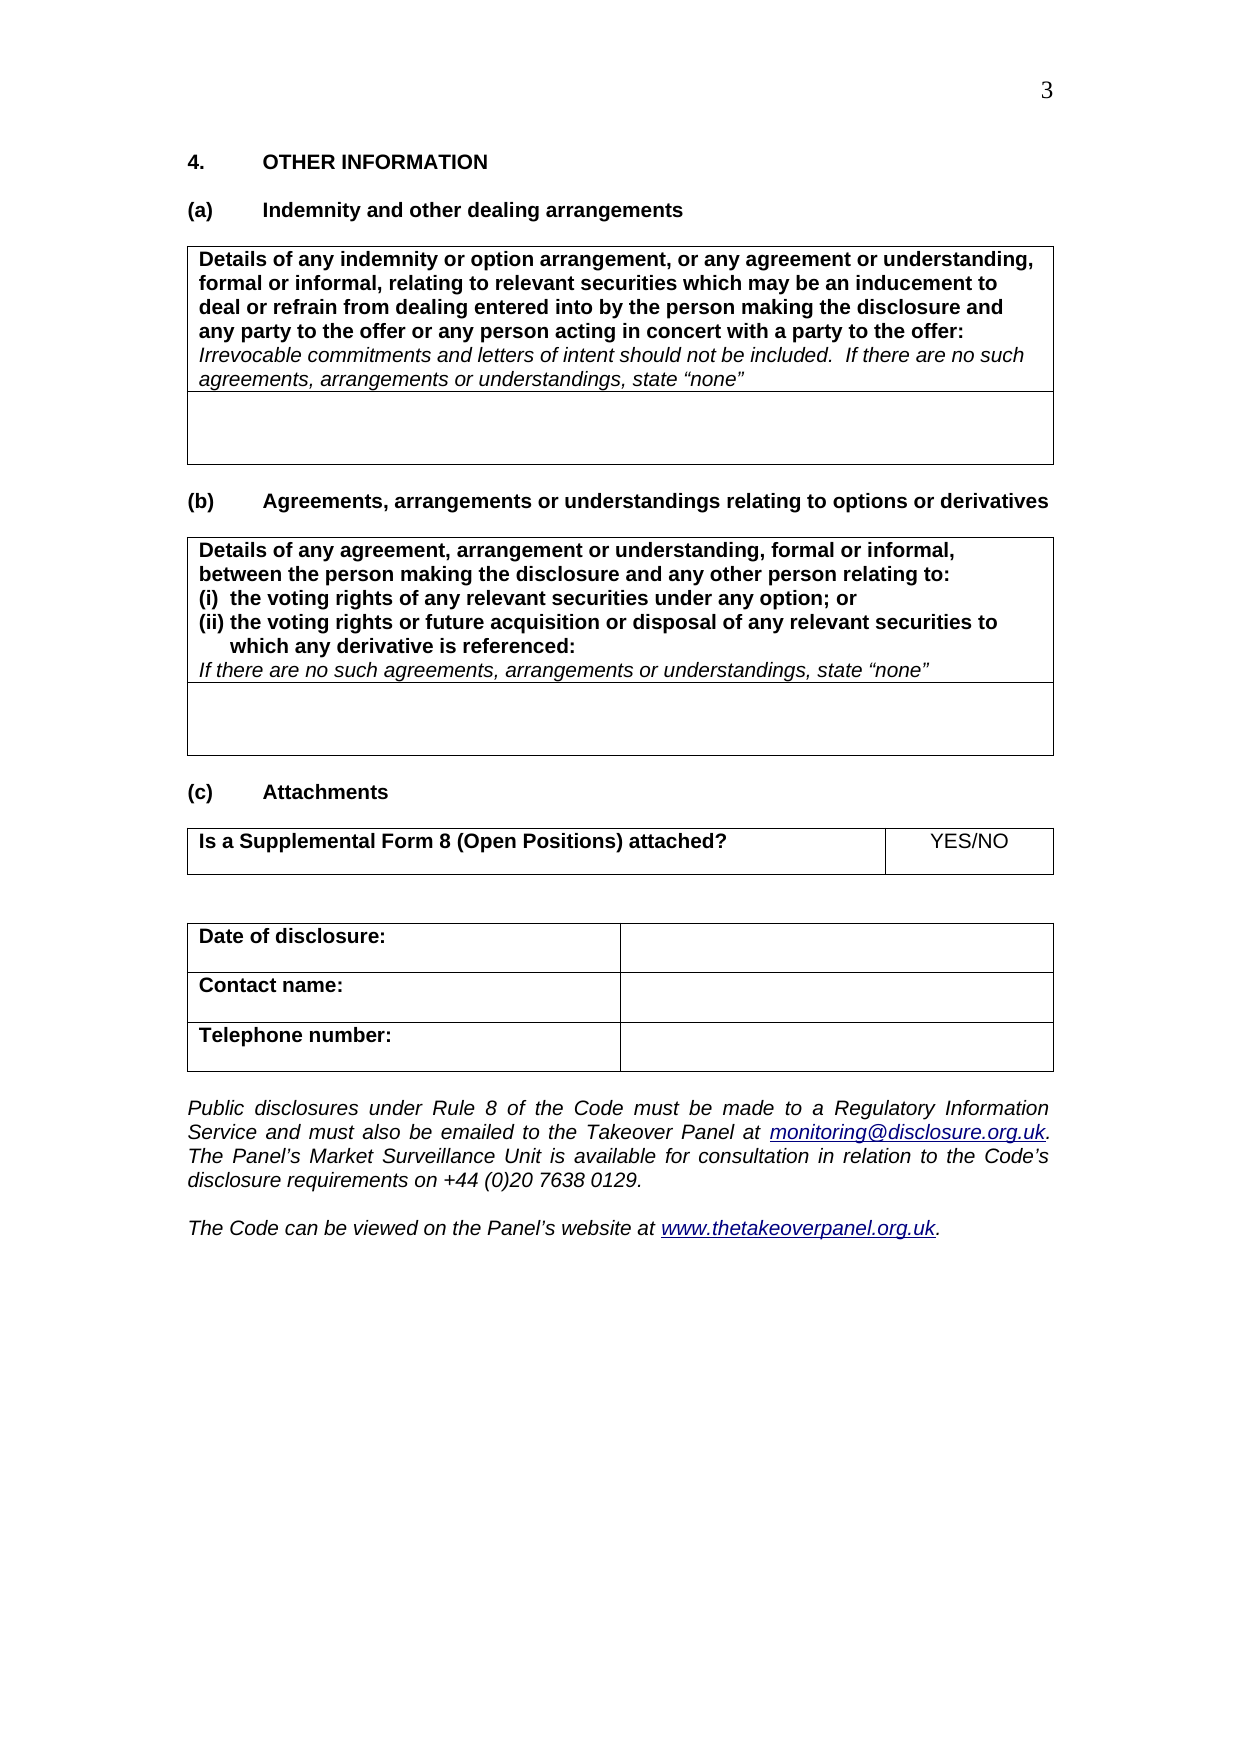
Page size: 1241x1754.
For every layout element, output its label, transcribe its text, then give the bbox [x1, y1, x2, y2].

table_cell [188, 683, 1053, 755]
table_header Date of disclosure: [188, 924, 620, 972]
text (a) Indemnity and other dealing arrangements [187, 198, 1053, 222]
table_header Is a Supplemental Form 8 (Open Positions) attached? [188, 829, 885, 873]
table_header Details of any indemnity or option arrangement, or any agreement or understanding, formal or informal, relating to relevant securities which may be an inducement to deal or refrain from dealing entered into by the person making the disclosure and any party to the offer or any person acting in concert with a party to the offer: Irrevocable commitments and letters of intent should not be included. If there are no such agreements, arrangements or understandings, state “none” [188, 247, 1053, 391]
table_header Details of any agreement, arrangement or understanding, formal or informal, between the person making the disclosure and any other person relating to: (i) the voting rights of any relevant securities under any option; or (ii) the voting rights or future acquisition or disposal of any relevant securities to which any derivative is referenced: If there are no such agreements, arrangements or understandings, state “none” [188, 538, 1053, 682]
text The Code can be viewed on the Panel’s website at www.thetakeoverpanel.org.uk. [187, 1216, 1053, 1240]
table_header [621, 924, 1053, 972]
text 4. OTHER INFORMATION [187, 150, 1053, 174]
table_cell [188, 392, 1053, 464]
table_cell Telephone number: [188, 1023, 620, 1071]
table_cell Contact name: [188, 973, 620, 1022]
text Public disclosures under Rule 8 of the Code must be made to a Regulatory Information Service and must also be emailed to the Takeover Panel at monitoring@disclosure.org.uk. The Panel’s Market Surveillance Unit is available for consultation in relation to the Code’s disclosure requirements on +44 (0)20 7638 0129. [187, 1096, 1053, 1192]
table_cell [621, 973, 1053, 1022]
table_cell [621, 1023, 1053, 1071]
text (b) Agreements, arrangements or understandings relating to options or derivatives [187, 489, 1053, 513]
text (c) Attachments [187, 780, 1053, 804]
table_header YES/NO [886, 829, 1053, 873]
